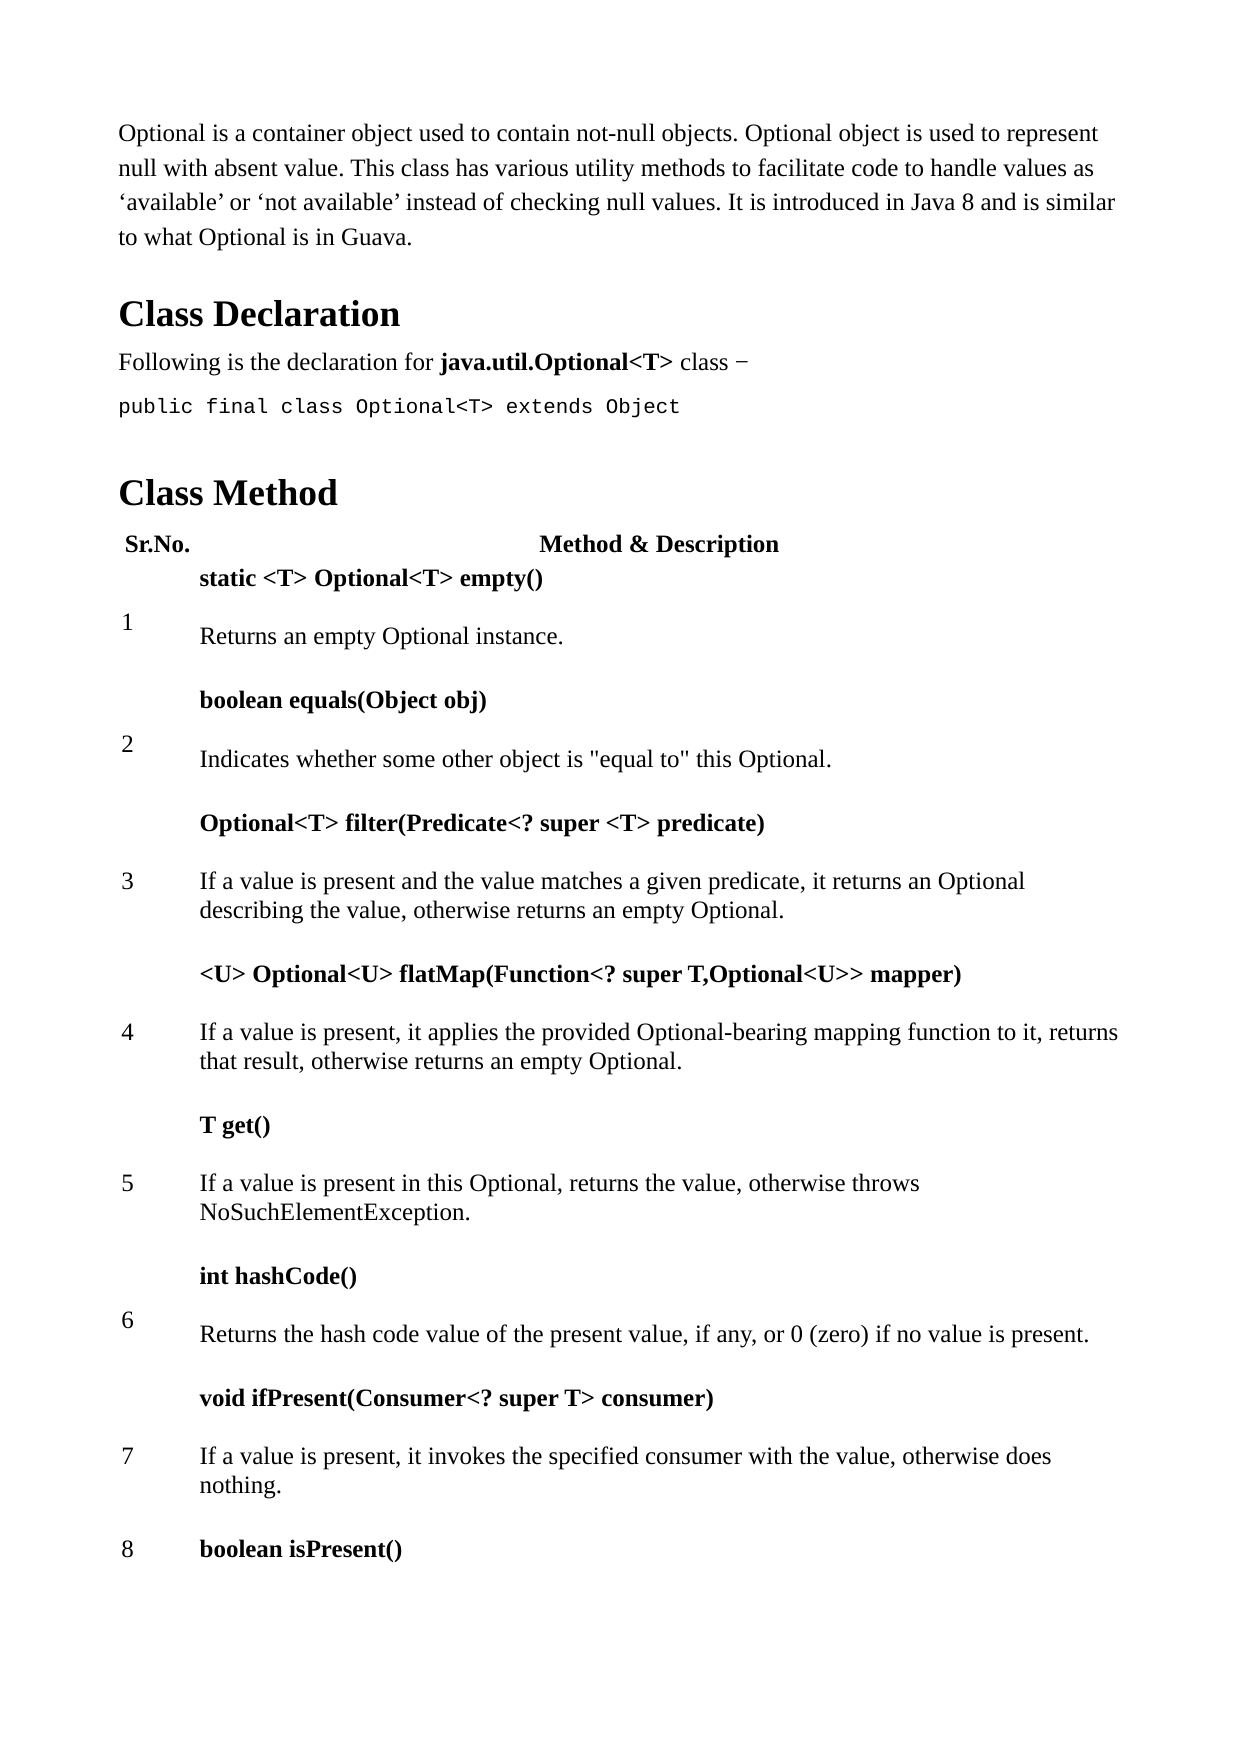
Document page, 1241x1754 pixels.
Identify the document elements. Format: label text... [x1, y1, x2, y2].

table_cell 4 [118, 956, 196, 1107]
table_cell void ifPresent(Consumer<? super T> consumer) If a value is present, it invokes the specified consumer with the value, otherwise does nothing. [196, 1380, 1122, 1531]
table_cell 2 [118, 683, 196, 805]
text public final class Optional<T> extends Object [118, 396, 1122, 420]
subtitle Class Method [118, 470, 1122, 513]
text Following is the declaration for java.util.Optional<T> class − [118, 347, 1122, 376]
table_header Sr.No. [118, 526, 196, 560]
table_cell Optional<T> filter(Predicate<? super <T> predicate) If a value is present and the value matches a given predicate, it returns an Optional describing the value, otherwise returns an empty Optional. [196, 805, 1122, 956]
table_cell 5 [118, 1107, 196, 1258]
table_cell 3 [118, 805, 196, 956]
text Optional is a container object used to contain not-null objects. Optional object is used to represent null with absent value. This class has various utility methods to facilitate code to handle values as ‘available’ or ‘not available’ instead of checking null values. It is introduced in Java 8 and is similar to what Optional is in Guava. [118, 118, 1122, 250]
table_cell 7 [118, 1380, 196, 1531]
table_cell boolean isPresent() [196, 1531, 1122, 1595]
table_cell T get() If a value is present in this Optional, returns the value, otherwise throws NoSuchElementException. [196, 1107, 1122, 1258]
table_cell static <T> Optional<T> empty() Returns an empty Optional instance. [196, 560, 1122, 683]
table_cell int hashCode() Returns the hash code value of the present value, if any, or 0 (zero) if no value is present. [196, 1258, 1122, 1380]
table_cell 6 [118, 1258, 196, 1380]
table_header Method & Description [196, 526, 1122, 560]
subtitle Class Declaration [118, 291, 1122, 334]
table_cell <U> Optional<U> flatMap(Function<? super T,Optional<U>> mapper) If a value is present, it applies the provided Optional-bearing mapping function to it, returns that result, otherwise returns an empty Optional. [196, 956, 1122, 1107]
table_cell boolean equals(Object obj) Indicates whether some other object is "equal to" this Optional. [196, 683, 1122, 805]
table_cell 8 [118, 1531, 196, 1595]
table_cell 1 [118, 560, 196, 683]
